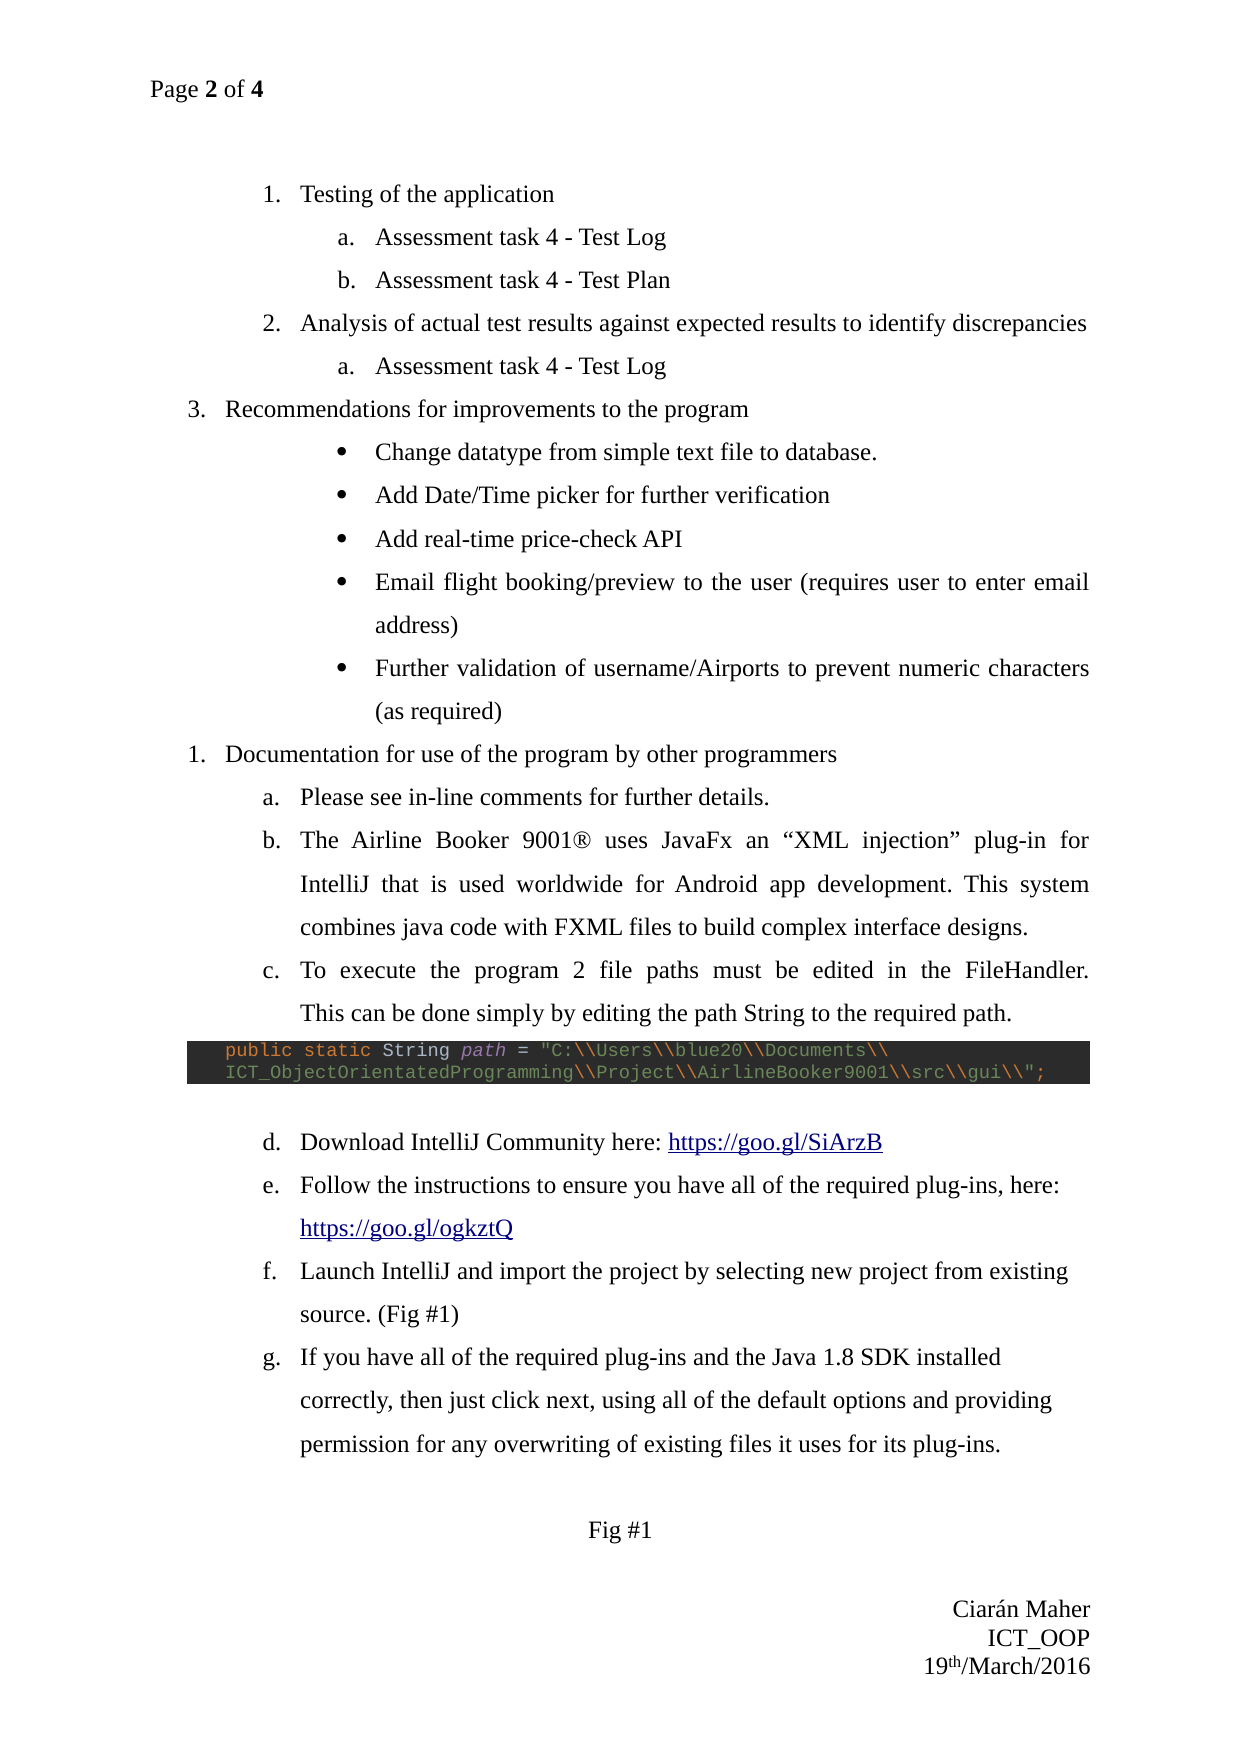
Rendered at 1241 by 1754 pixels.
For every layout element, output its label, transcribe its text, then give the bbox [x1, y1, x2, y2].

list Add real-time price-check API [337, 524, 1090, 552]
list To execute the program 2 file paths must be edited in the FileHandler. This can be done simply by editing the path String to the required path. [262, 955, 1090, 1027]
list If you have all of the required plug-ins and the Java 1.8 SDK installed correctly, then just click next, using all of the default options and providing permission for any overwriting of existing files it uses for its plug-ins. [262, 1342, 1090, 1501]
list Add Date/Time picker for further verification [337, 481, 1090, 509]
list Follow the instructions to ensure you have all of the required plug-ins, here: https://goo.gl/ogkztQ [262, 1170, 1090, 1242]
list Please see in-line comments for further details. [262, 782, 1090, 811]
list Email flight booking/preview to the user (requires user to enter email address) [337, 567, 1090, 639]
list Launch IntelliJ and import the project by selecting new project from existing source. (Fig #1) [262, 1256, 1090, 1328]
list Assessment task 4 - Test Log [337, 351, 1090, 380]
text Fig #1 [150, 1515, 1090, 1544]
list Further validation of username/Airports to prevent numeric characters (as required) [337, 653, 1090, 725]
list Testing of the application [262, 179, 1090, 207]
list Assessment task 4 - Test Log [337, 222, 1090, 251]
list Assessment task 4 - Test Plan [337, 265, 1090, 294]
list The Airline Booker 9001® uses JavaFx an “XML injection” plug-in for IntelliJ that is used worldwide for Android app development. This system combines java code with FXML files to build complex interface designs. [262, 826, 1090, 941]
list Download IntelliJ Community here: https://goo.gl/SiArzB [262, 1127, 1090, 1156]
list Analysis of actual test results against expected results to identify discrepancies [262, 308, 1090, 337]
list Documentation for use of the program by other programmers [187, 739, 1090, 768]
list Recommendations for improvements to the program [187, 394, 1090, 423]
list Change datatype from simple text file to database. [337, 437, 1090, 466]
list public static String path = "C:\\Users\\blue20\\Documents\\ICT_ObjectOrientatedProgramming\\Project\\AirlineBooker9001\\src\\gui\\"; [187, 1041, 1090, 1084]
